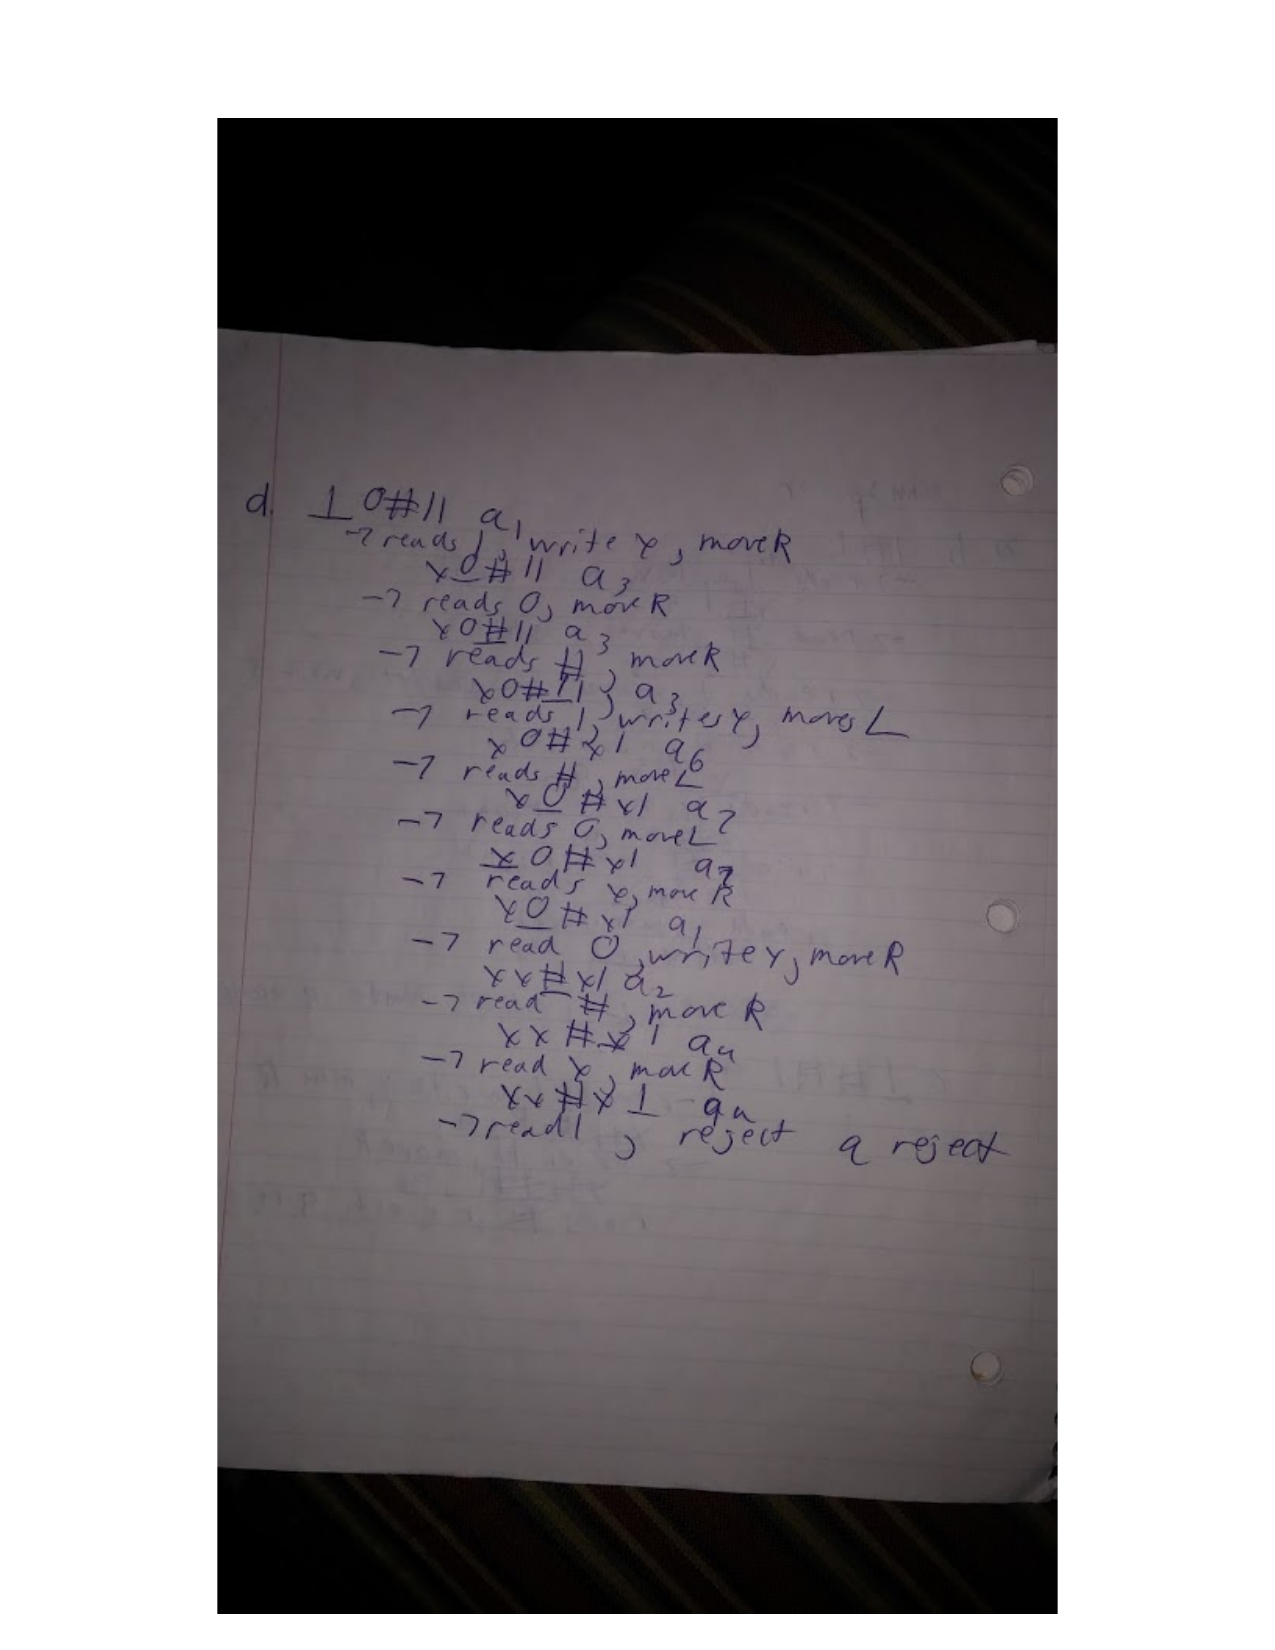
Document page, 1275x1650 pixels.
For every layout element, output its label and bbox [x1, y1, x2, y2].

picture [217, 118, 1058, 1614]
